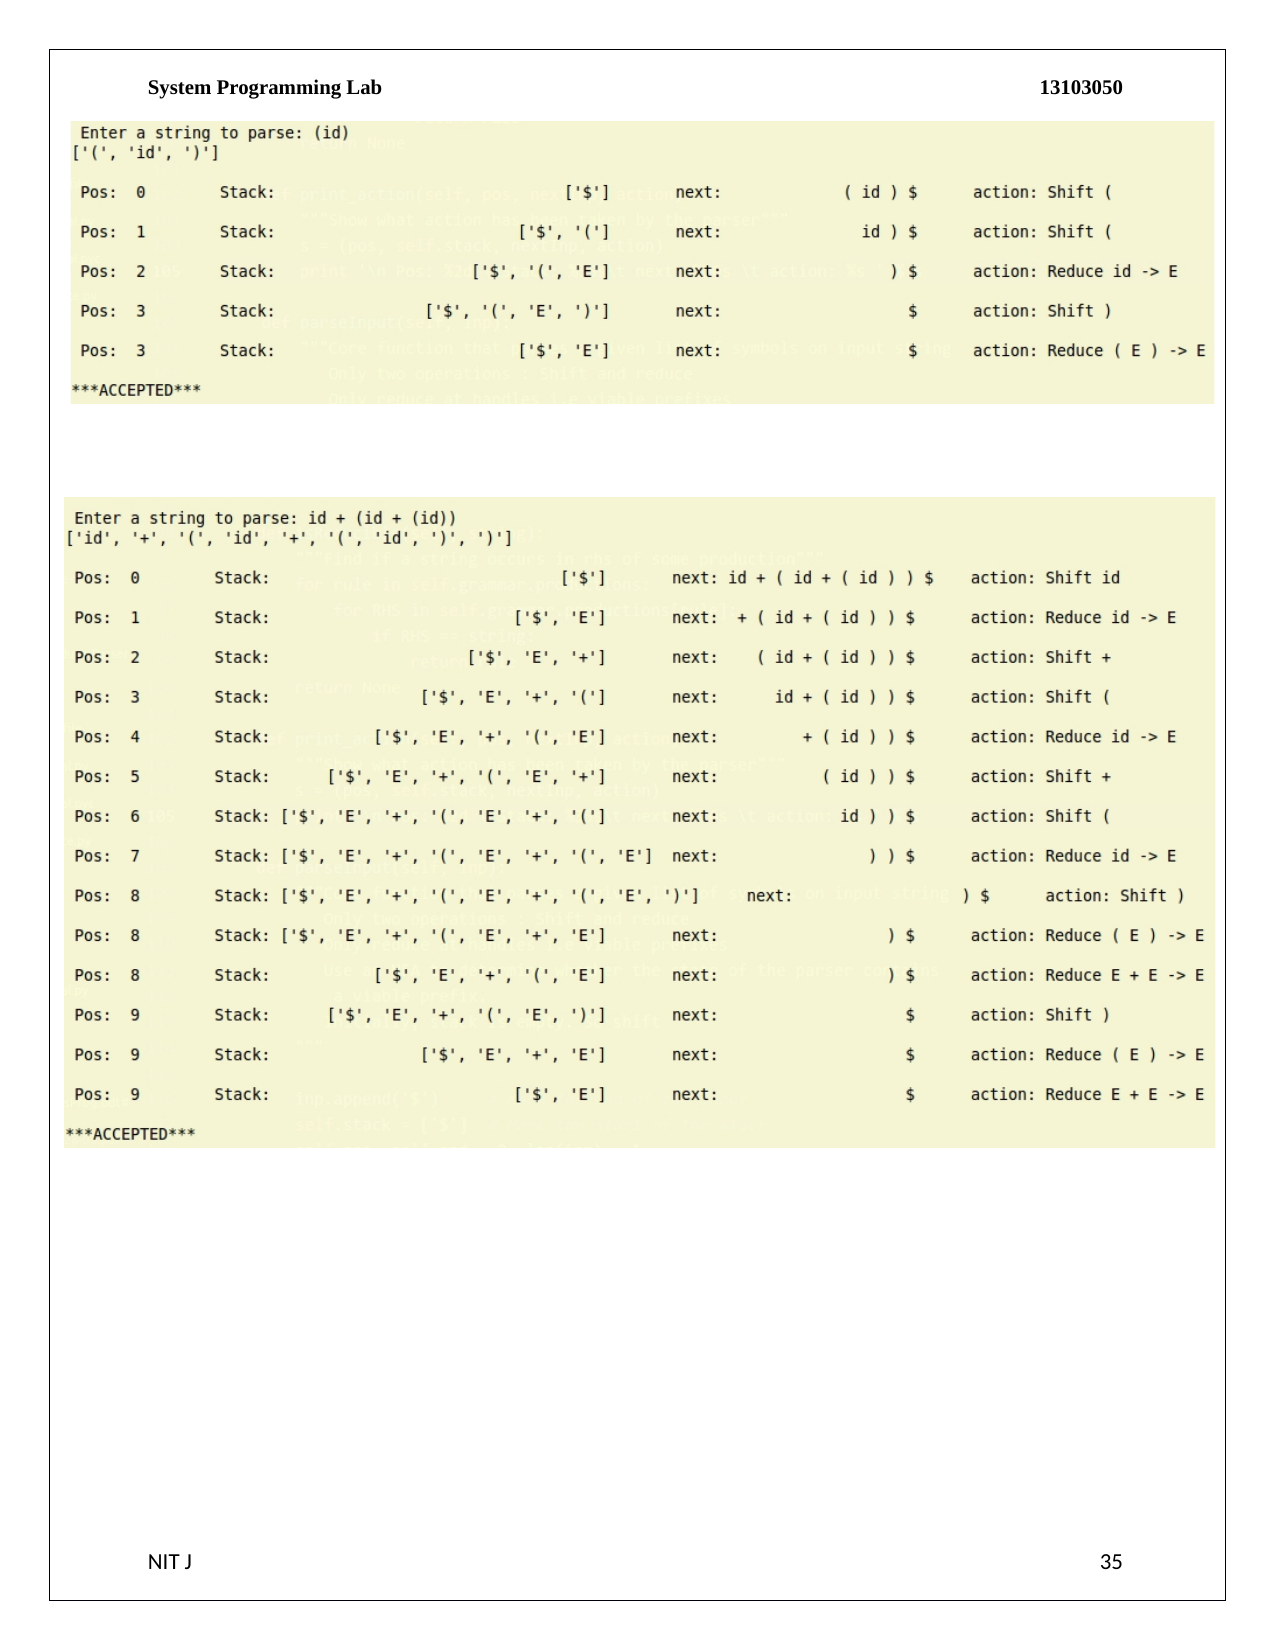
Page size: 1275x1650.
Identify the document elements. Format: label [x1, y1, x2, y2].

picture [64, 497, 1216, 1148]
picture [70, 121, 1215, 404]
